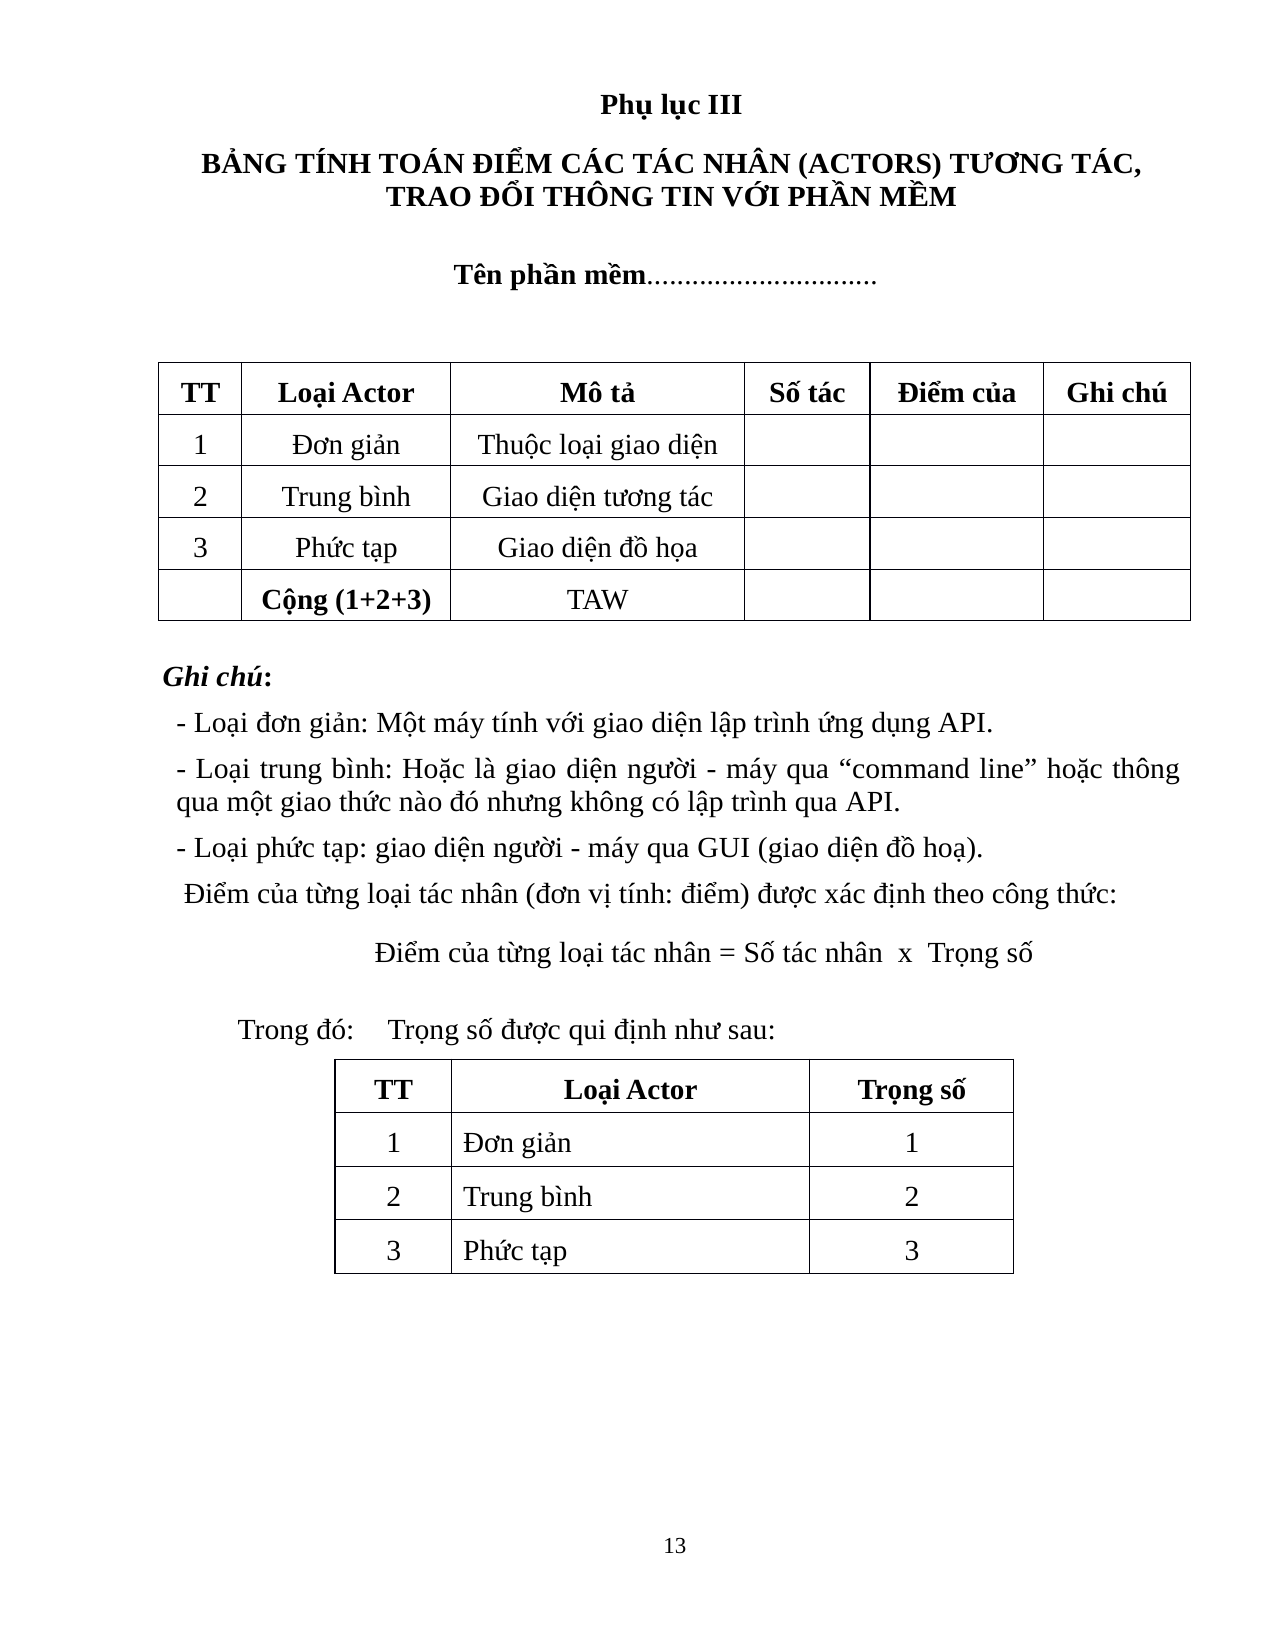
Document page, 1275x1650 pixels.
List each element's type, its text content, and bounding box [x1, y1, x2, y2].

table_cell [1044, 570, 1190, 620]
text Điểm của từng loại tác nhân = Số tác nhân x Trọng số [374, 935, 1180, 968]
text - Loại trung bình: Hoặc là giao diện người - máy qua “command line” hoặc thông qua một giao thức nào đó nhưng không có lập trình qua API. [176, 751, 1180, 818]
subtitle Phụ lục III [162, 87, 1180, 121]
table_cell [159, 570, 241, 620]
table_cell Cộng (1+2+3) [242, 570, 450, 620]
table_header Điểm của từng loại tác nhân [871, 363, 1043, 413]
table_cell TAW [451, 570, 744, 620]
table_header Loại Actor [242, 363, 450, 413]
table_cell Giao diện đồ họa [451, 518, 744, 568]
table_cell Thuộc loại giao diện của chương trình [451, 415, 744, 465]
table_cell [745, 518, 869, 568]
table_cell Giao diện tương tác hoặc phục vụ một giao thức hoạt động [451, 466, 744, 517]
text Ghi chú: [162, 659, 1180, 692]
table_cell Trung bình [452, 1167, 809, 1219]
table_header Trọng số [810, 1060, 1013, 1112]
table_header Ghi chú [1044, 363, 1190, 413]
table_cell [871, 518, 1043, 568]
table_cell Đơn giản [452, 1113, 809, 1166]
table_header Loại Actor [452, 1060, 809, 1112]
table_cell Đơn giản [242, 415, 450, 465]
table_cell [745, 466, 869, 517]
table_cell [1044, 466, 1190, 517]
table_header Mô tả [451, 363, 744, 413]
table_cell [871, 415, 1043, 465]
table_header Số tác nhân [745, 363, 869, 413]
table_cell [1044, 415, 1190, 465]
table_cell 1 [336, 1113, 451, 1166]
text - Loại phức tạp: giao diện người - máy qua GUI (giao diện đồ hoạ). [176, 830, 1180, 864]
text Điểm của từng loại tác nhân (đơn vị tính: điểm) được xác định theo công thức: [176, 876, 1180, 910]
text BẢNG TÍNH TOÁN ĐIỂM CÁC TÁC NHÂN (ACTORS) TƯƠNG TÁC, TRAO ĐỔI THÔNG TIN VỚI PHẦN MỀM [162, 146, 1180, 213]
table_cell [745, 570, 869, 620]
table_cell Phức tạp [242, 518, 450, 568]
table_cell 2 [159, 466, 241, 517]
text Tên phần mềm............................... [453, 238, 1180, 291]
text - Loại đơn giản: Một máy tính với giao diện lập trình ứng dụng API. [176, 705, 1180, 738]
table_cell [871, 466, 1043, 517]
table_cell [871, 570, 1043, 620]
table_cell 1 [159, 415, 241, 465]
table_cell 2 [810, 1167, 1013, 1219]
table_cell 2 [336, 1167, 451, 1219]
table_header TT [159, 363, 241, 413]
table_cell 3 [336, 1220, 451, 1273]
table_cell Trung bình [242, 466, 450, 517]
table_cell [745, 415, 869, 465]
table_cell 3 [159, 518, 241, 568]
table_cell 1 [810, 1113, 1013, 1166]
table_cell [1044, 518, 1190, 568]
table_cell Phức tạp [452, 1220, 809, 1273]
table_cell 3 [810, 1220, 1013, 1273]
table_header TT [336, 1060, 451, 1112]
text Trong đó: Trọng số được qui định như sau: [162, 993, 1186, 1046]
